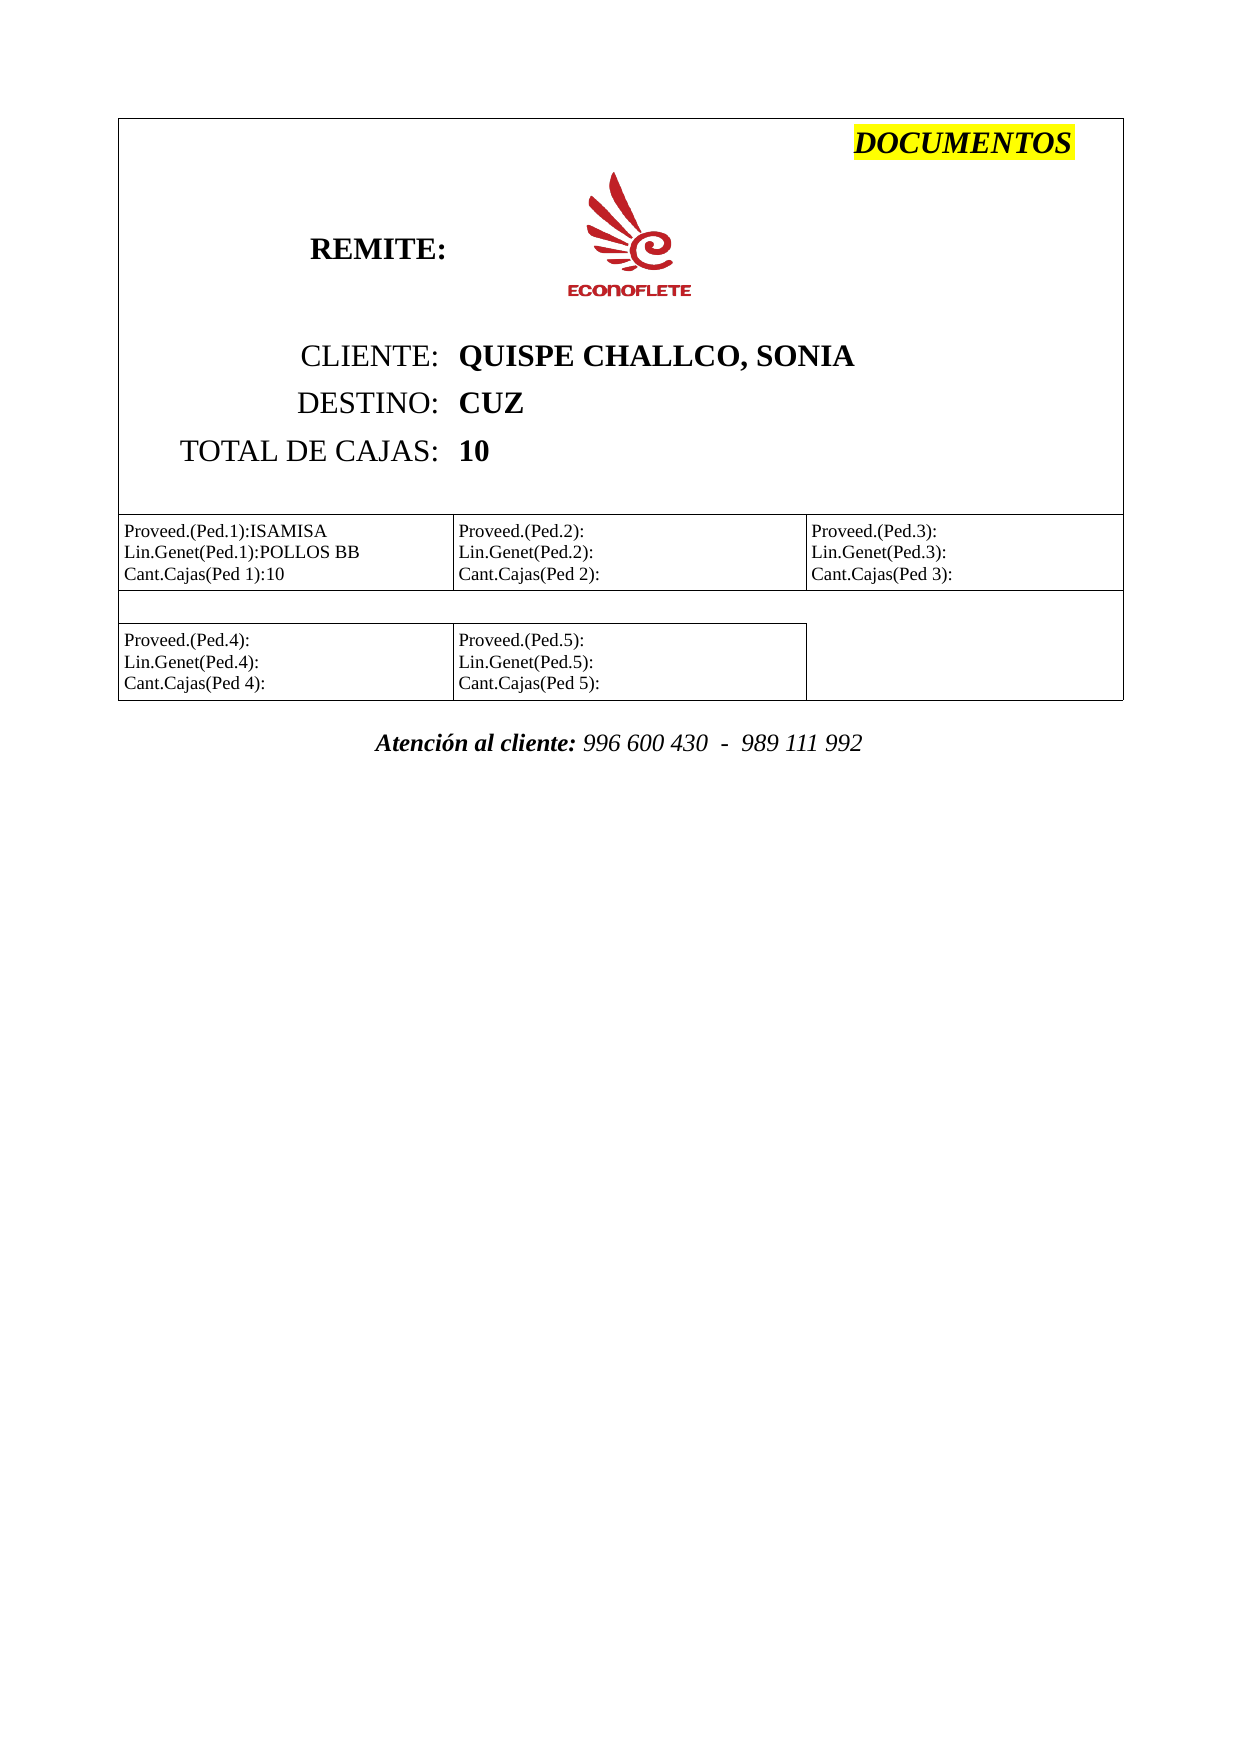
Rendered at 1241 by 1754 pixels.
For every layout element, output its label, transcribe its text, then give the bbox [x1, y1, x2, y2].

table_cell [453, 591, 806, 623]
table_cell QUISPE CHALLCO, SONIA [453, 332, 1123, 379]
table_cell [453, 474, 806, 514]
table_cell [806, 379, 1123, 426]
table_cell Proveed.(Ped.2): Lin.Genet(Ped.2): Cant.Cajas(Ped 2): [454, 515, 806, 590]
picture [552, 171, 707, 297]
table_cell REMITE: [119, 166, 453, 332]
table_cell Proveed.(Ped.3): Lin.Genet(Ped.3): Cant.Cajas(Ped 3): [807, 515, 1123, 590]
table_cell [807, 623, 1123, 699]
table_cell Proveed.(Ped.4): Lin.Genet(Ped.4): Cant.Cajas(Ped 4): [119, 624, 453, 699]
table_cell [453, 166, 806, 332]
table_cell CLIENTE: [119, 332, 453, 379]
table_cell 10 [453, 426, 1123, 474]
table_cell DESTINO: [119, 379, 453, 426]
table_cell Proveed.(Ped.5): Lin.Genet(Ped.5): Cant.Cajas(Ped 5): [454, 624, 806, 699]
table_header [119, 119, 453, 166]
table_cell Proveed.(Ped.1):ISAMISA Lin.Genet(Ped.1):POLLOS BB Cant.Cajas(Ped 1):10 [119, 515, 453, 590]
table_cell [119, 591, 453, 623]
table_cell [119, 474, 453, 514]
table_cell [806, 166, 1123, 332]
table_cell [806, 591, 1123, 623]
table_header DOCUMENTOS [806, 119, 1123, 166]
text Atención al cliente: 996 600 430 - 989 111 992 [118, 728, 1122, 757]
table_cell TOTAL DE CAJAS: [119, 426, 453, 474]
table_header [453, 119, 806, 166]
table_cell CUZ [453, 379, 806, 426]
table_cell [806, 474, 1123, 514]
